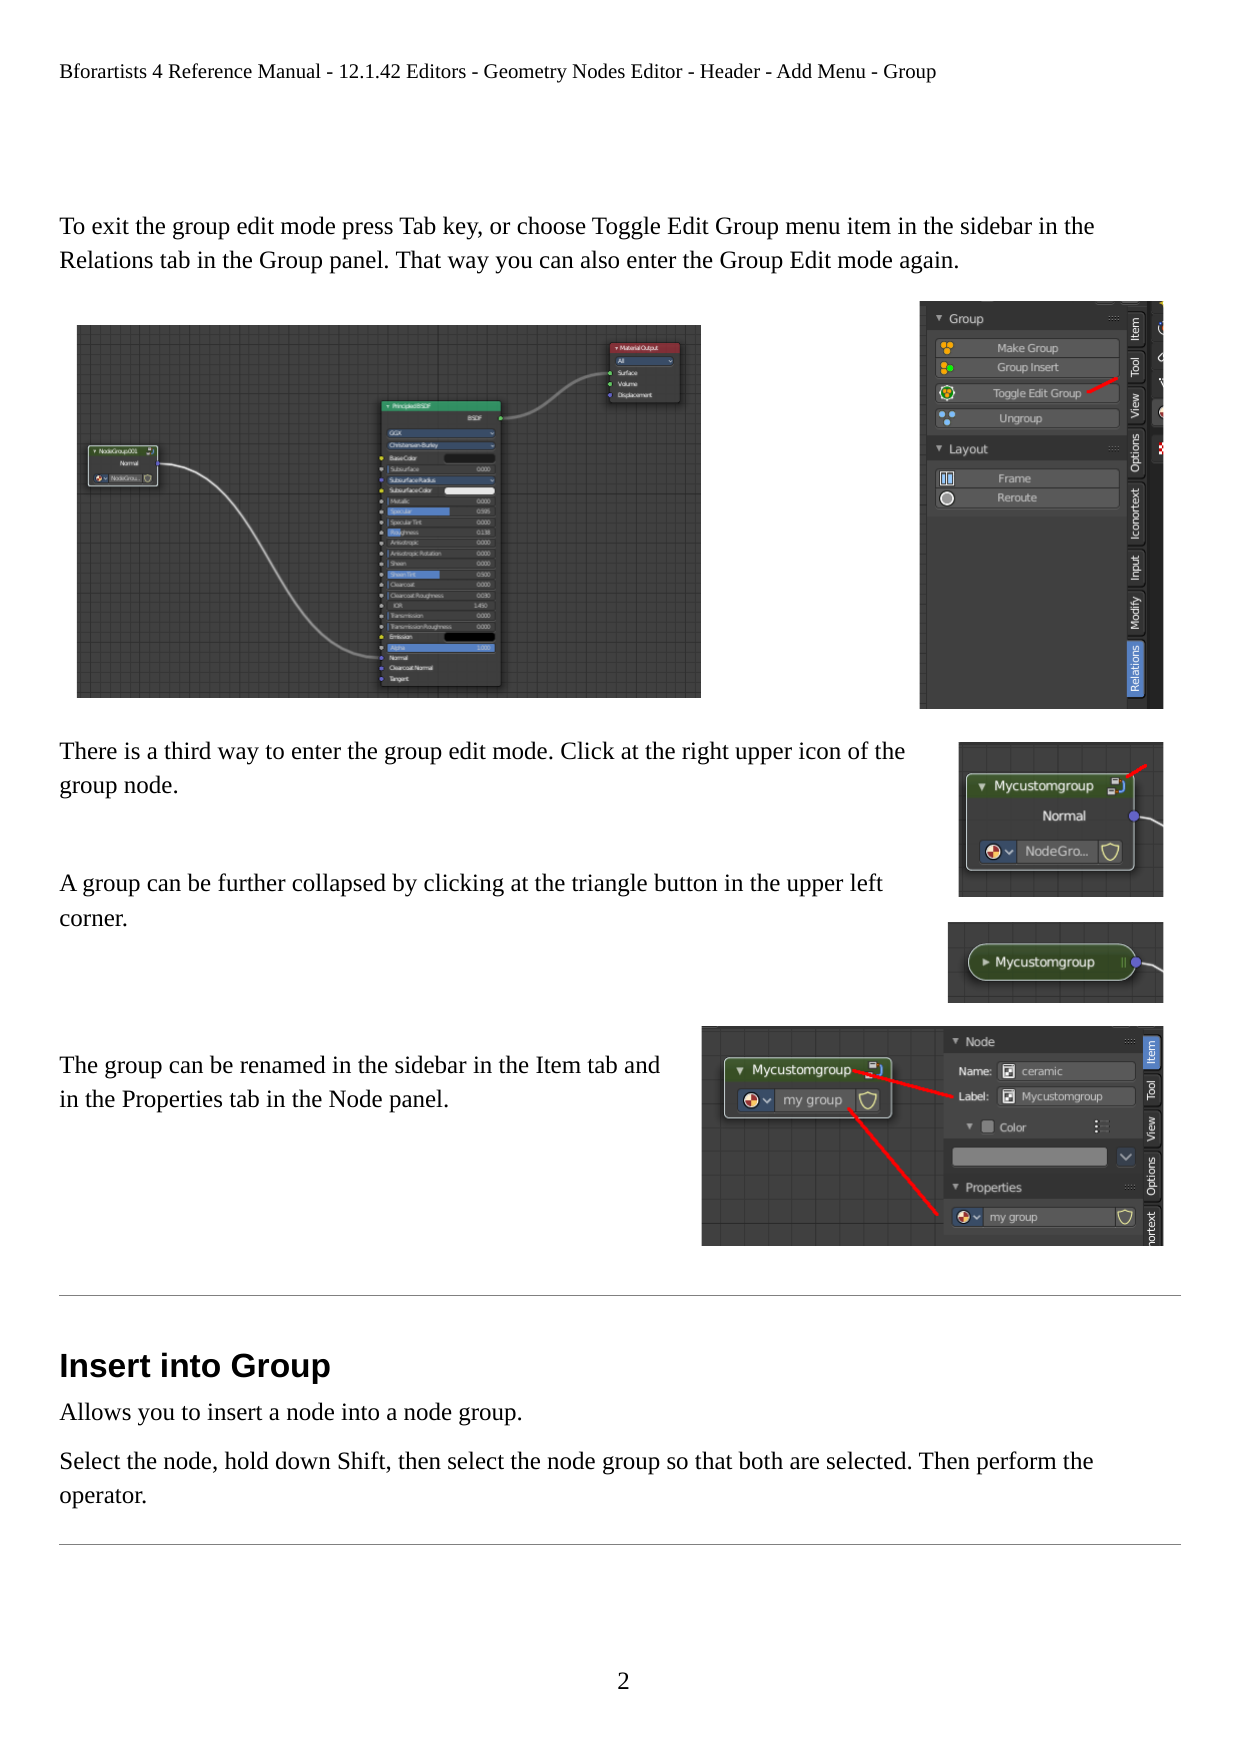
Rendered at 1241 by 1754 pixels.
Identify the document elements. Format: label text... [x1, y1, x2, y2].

text Select the node, hold down Shift, then select the node group so that both are selected. Then perform the operator. [59, 1446, 1181, 1509]
picture [947, 922, 1164, 1003]
picture [919, 301, 1164, 709]
picture [958, 742, 1164, 897]
text To exit the group edit mode press Tab key, or choose Toggle Edit Group menu item in the sidebar in the Relations tab in the Group panel. That way you can also enter the Group Edit mode again. [59, 211, 1181, 274]
picture [701, 1026, 1164, 1246]
text The group can be renamed in the sidebar in the Item tab and in the Properties tab in the Node panel. [59, 1050, 701, 1113]
text A group can be further collapsed by clicking at the triangle button in the upper left corner. [59, 868, 1181, 932]
subtitle Insert into Group [59, 1346, 1181, 1384]
text There is a third way to enter the group edit mode. Click at the right upper icon of the group node. [59, 736, 1181, 799]
picture [76, 325, 701, 698]
text Allows you to insert a node into a node group. [59, 1397, 1181, 1426]
